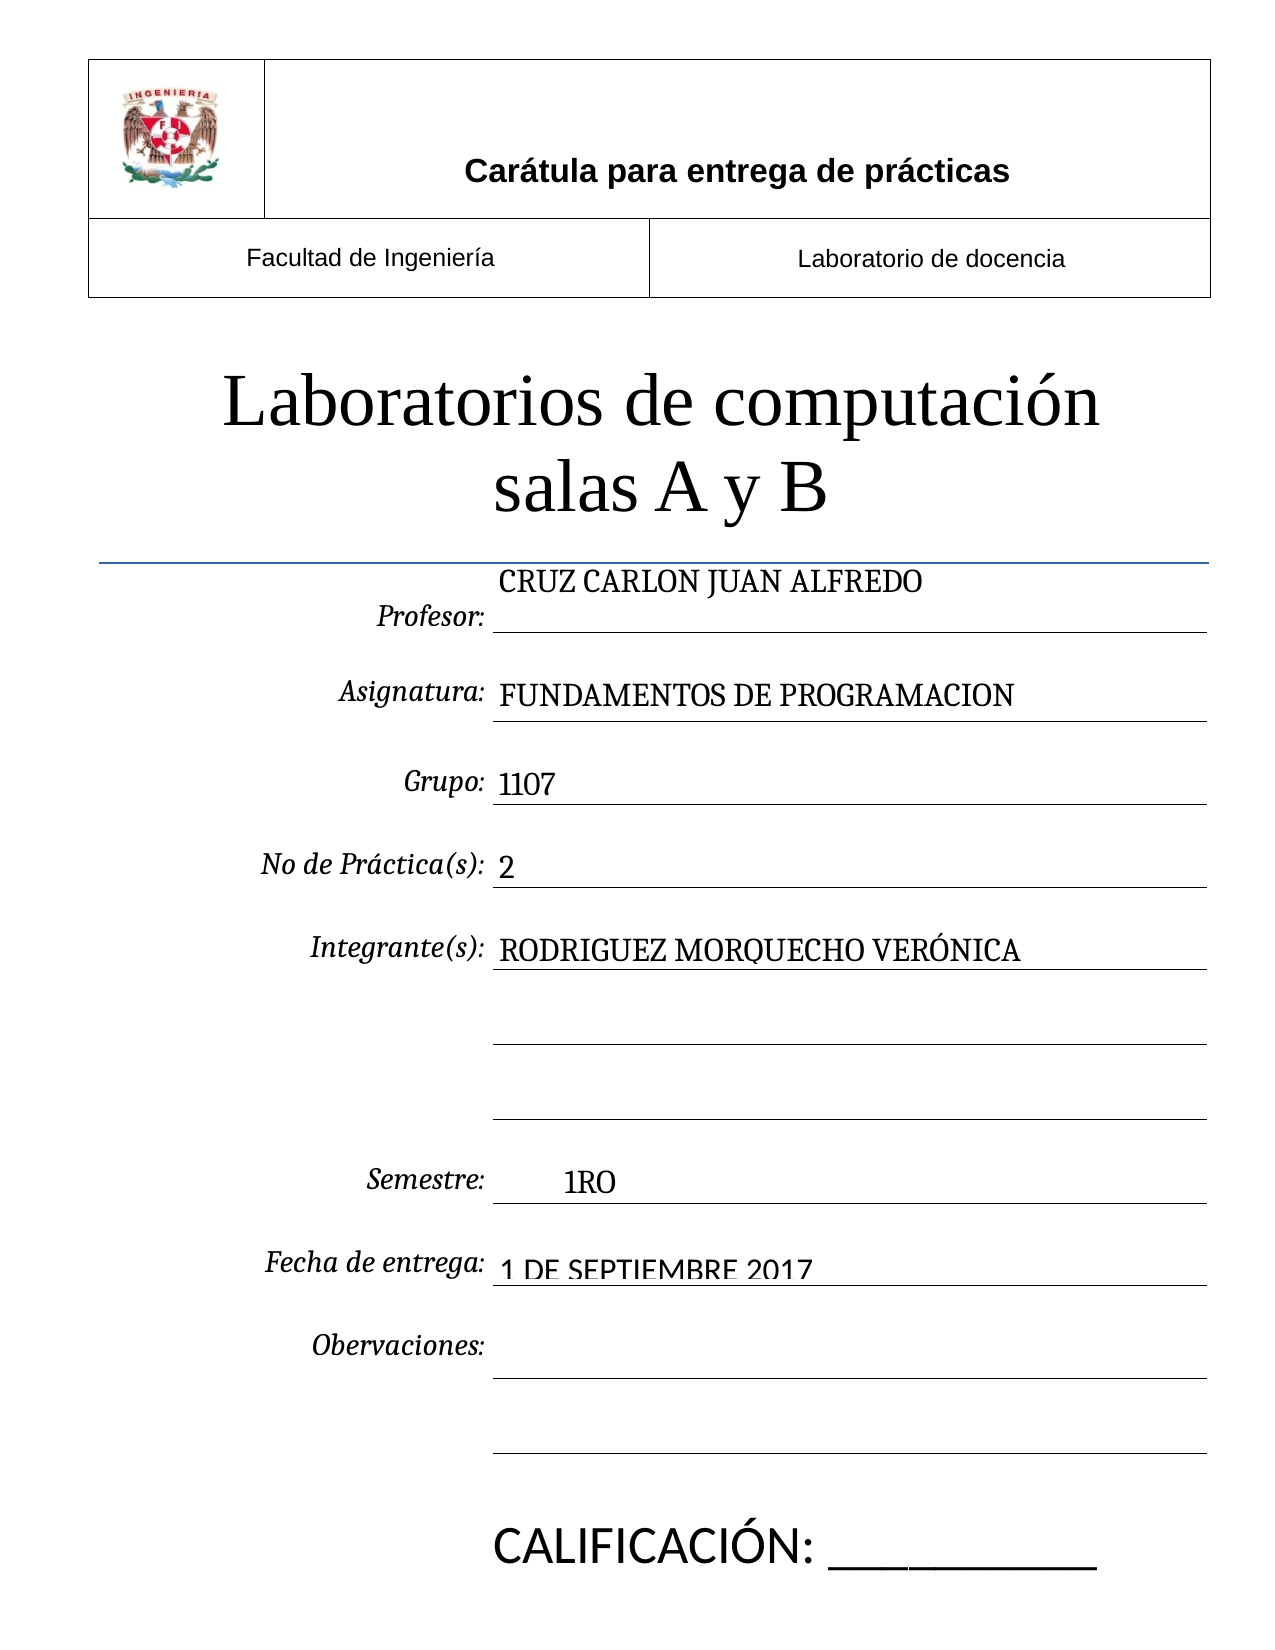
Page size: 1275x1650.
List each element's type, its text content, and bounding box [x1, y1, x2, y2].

table_cell No de Práctica(s): [118, 804, 493, 887]
table_cell Grupo: [118, 721, 493, 804]
table_cell 1107 [493, 722, 1207, 804]
table_header Profesor: [118, 564, 493, 631]
table_cell 1 DE SEPTIEMBRE 2017 [493, 1204, 1207, 1285]
table_cell [118, 1044, 493, 1119]
table_cell Fecha de entrega: [118, 1203, 493, 1285]
table_header [89, 60, 264, 217]
table_cell [118, 969, 493, 1044]
text Laboratorios de computación [118, 355, 1205, 441]
table_cell [493, 970, 1207, 1044]
table_header CRUZ CARLON JUAN ALFREDO [493, 564, 1207, 631]
table_cell [493, 1379, 1207, 1453]
table_cell RODRIGUEZ MORQUECHO VERÓNICA [493, 888, 1207, 969]
table_cell [493, 1286, 1207, 1378]
text salas A y B [118, 441, 1205, 528]
table_cell Semestre: [118, 1119, 493, 1202]
table_header [493, 556, 1207, 562]
table_header Carátula para entrega de prácticas [265, 60, 1210, 217]
table_cell Obervaciones: [118, 1285, 493, 1378]
text CALIFICACIÓN: __________ [118, 1511, 1205, 1577]
table_cell Laboratorio de docencia [650, 219, 1210, 297]
table_cell Facultad de Ingeniería [89, 219, 649, 297]
table_cell Integrante(s): [118, 887, 493, 969]
table_cell 1RO UJ [493, 1120, 1207, 1202]
table_cell [118, 1378, 493, 1453]
table_cell FUNDAMENTOS DE PROGRAMACION [493, 633, 1207, 721]
table_cell [493, 1045, 1207, 1119]
table_header [118, 556, 493, 562]
table_cell 2 [493, 805, 1207, 887]
table_cell Asignatura: [118, 631, 493, 721]
